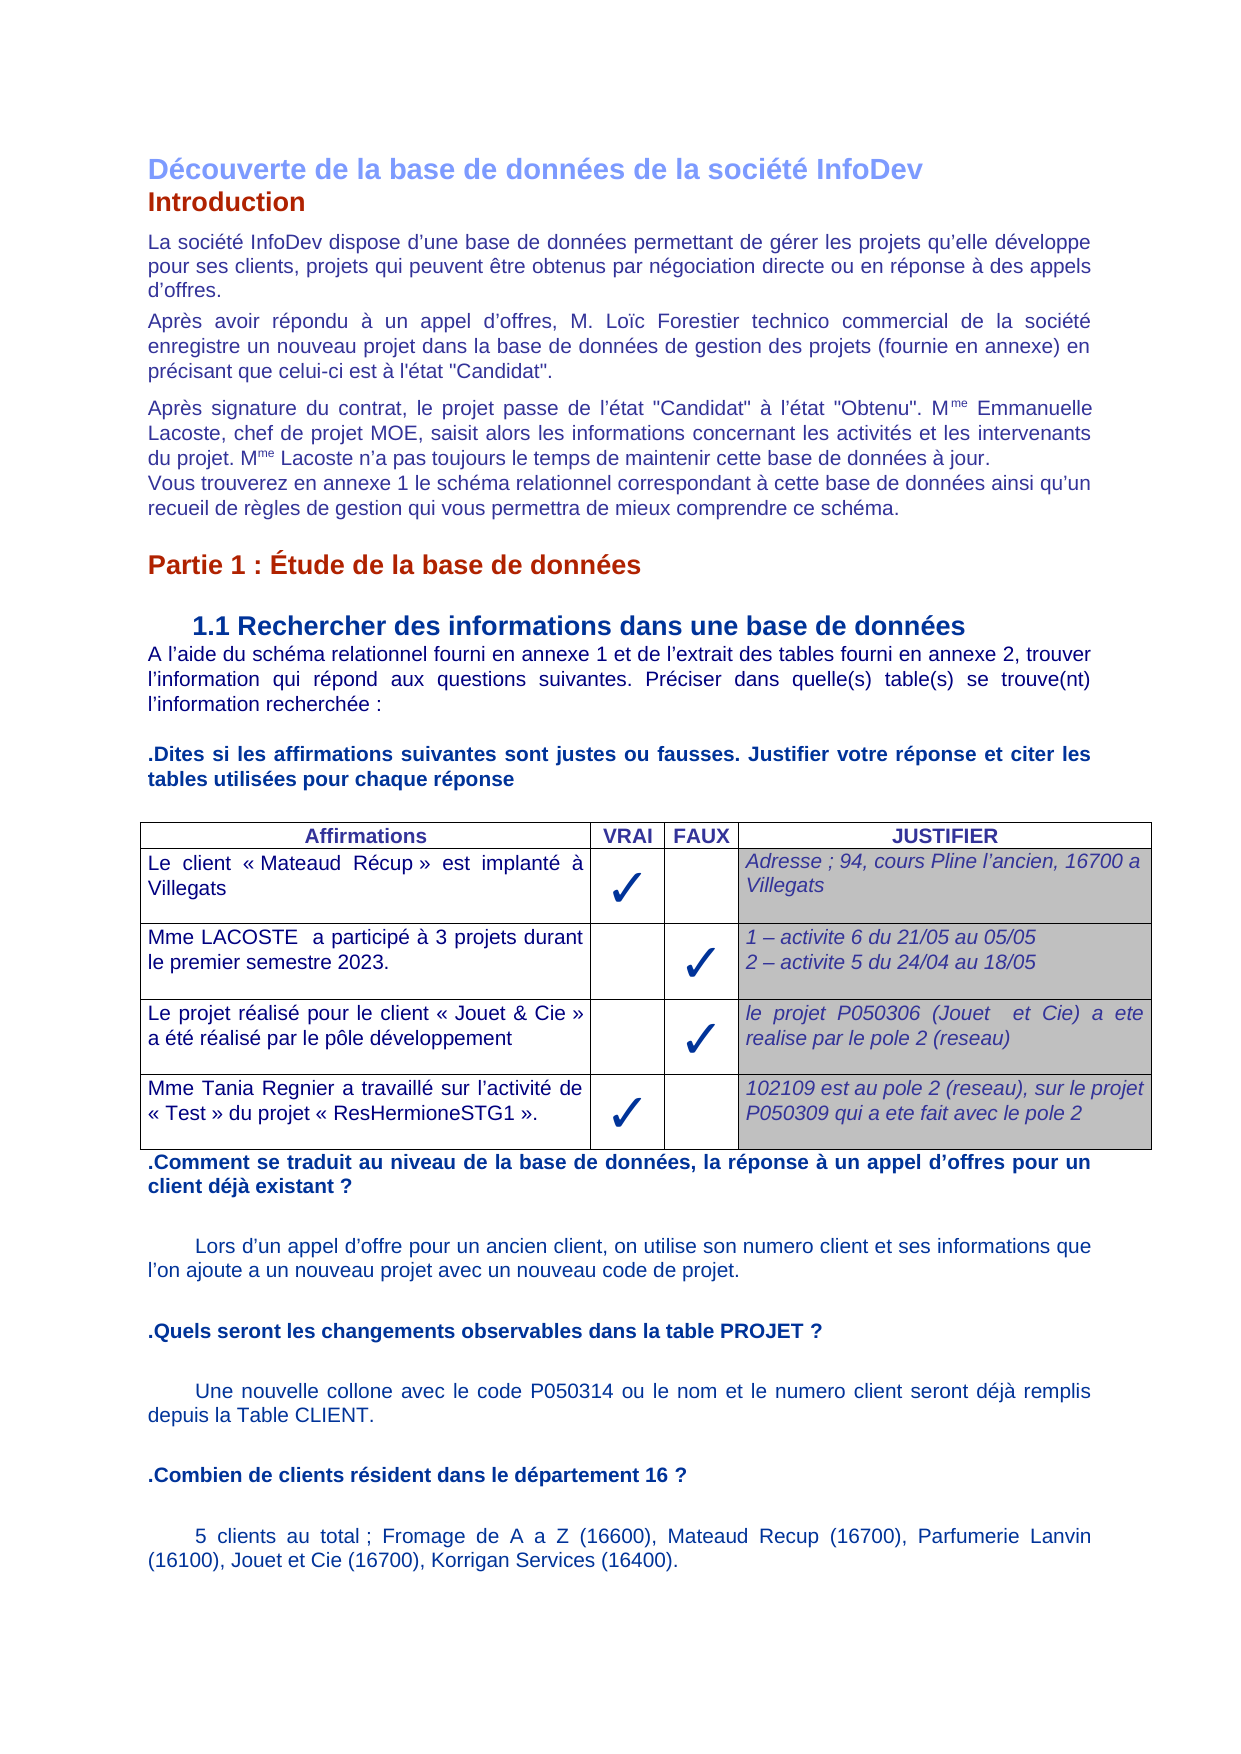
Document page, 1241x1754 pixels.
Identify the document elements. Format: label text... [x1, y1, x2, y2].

table_cell ✓ [591, 1075, 664, 1149]
subtitle Combien de clients résident dans le département 16 ? [148, 1463, 1092, 1487]
table_cell Le client « Mateaud Récup » est implanté à Villegats [141, 849, 590, 923]
subtitle Découverte de la base de données de la société InfoDev [148, 152, 1092, 186]
table_cell Mme LACOSTE a participé à 3 projets durant le premier semestre 2023. [141, 924, 590, 999]
subtitle Partie 1 : Étude de la base de données [148, 549, 1092, 581]
table_cell Adresse ; 94, cours Pline l’ancien, 16700 a Villegats [739, 849, 1151, 923]
subtitle Dites si les affirmations suivantes sont justes ou fausses. Justifier votre réponse et citer les tables utilisées pour chaque réponse [148, 741, 1092, 791]
text Vous trouverez en annexe 1 le schéma relationnel correspondant à cette base de données ainsi qu’un recueil de règles de gestion qui vous permettra de mieux comprendre ce schéma. [148, 470, 1092, 520]
text Une nouvelle collone avec le code P050314 ou le nom et le numero client seront déjà remplis depuis la Table CLIENT. [148, 1379, 1092, 1427]
text Après signature du contrat, le projet passe de l’état "Candidat" à l’état "Obtenu". Mme Emmanuelle Lacoste, chef de projet MOE, saisit alors les informations concernant les activités et les intervenants du projet. Mme Lacoste n’a pas toujours le temps de maintenir cette base de données à jour. [148, 395, 1092, 470]
table_cell Mme Tania Regnier a travaillé sur l’activité de « Test » du projet « ResHermioneSTG1 ». [141, 1075, 590, 1149]
text 5 clients au total ; Fromage de A a Z (16600), Mateaud Recup (16700), Parfumerie Lanvin (16100), Jouet et Cie (16700), Korrigan Services (16400). [148, 1524, 1092, 1572]
table_cell 1 – activite 6 du 21/05 au 05/05 2 – activite 5 du 24/04 au 18/05 [739, 924, 1151, 999]
table_cell 102109 est au pole 2 (reseau), sur le projet P050309 qui a ete fait avec le pole 2 [739, 1075, 1151, 1149]
subtitle La société InfoDev dispose d’une base de données permettant de gérer les projets qu’elle développe pour ses clients, projets qui peuvent être obtenus par négociation directe ou en réponse à des appels d’offres. [148, 229, 1092, 301]
subtitle Comment se traduit au niveau de la base de données, la réponse à un appel d’offres pour un client déjà existant ? [148, 1150, 1092, 1198]
table_cell Le projet réalisé pour le client « Jouet & Cie » a été réalisé par le pôle développement [141, 1000, 590, 1074]
table_header Affirmations [141, 823, 590, 848]
table_cell [591, 1000, 664, 1074]
table_cell [665, 1075, 738, 1149]
table_cell ✓ [665, 1000, 738, 1074]
text Lors d’un appel d’offre pour un ancien client, on utilise son numero client et ses informations que l’on ajoute a un nouveau projet avec un nouveau code de projet. [148, 1234, 1092, 1282]
table_cell ✓ [591, 849, 664, 923]
subtitle Introduction [148, 186, 1092, 217]
table_header JUSTIFIER [739, 823, 1151, 848]
table_header VRAI [591, 823, 664, 848]
table_header FAUX [665, 823, 738, 848]
text A l’aide du schéma relationnel fourni en annexe 1 et de l’extrait des tables fourni en annexe 2, trouver l’information qui répond aux questions suivantes. Préciser dans quelle(s) table(s) se trouve(nt) l’information recherchée : [148, 641, 1092, 716]
text 1.1 Rechercher des informations dans une base de données [192, 610, 1092, 641]
table_cell [591, 924, 664, 999]
table_cell ✓ [665, 924, 738, 999]
subtitle Quels seront les changements observables dans la table PROJET ? [148, 1318, 1092, 1342]
table_cell [665, 849, 738, 923]
text Après avoir répondu à un appel d’offres, M. Loïc Forestier technico commercial de la société enregistre un nouveau projet dans la base de données de gestion des projets (fournie en annexe) en précisant que celui-ci est à l'état "Candidat". [148, 308, 1092, 383]
table_cell le projet P050306 (Jouet et Cie) a ete realise par le pole 2 (reseau) [739, 1000, 1151, 1074]
